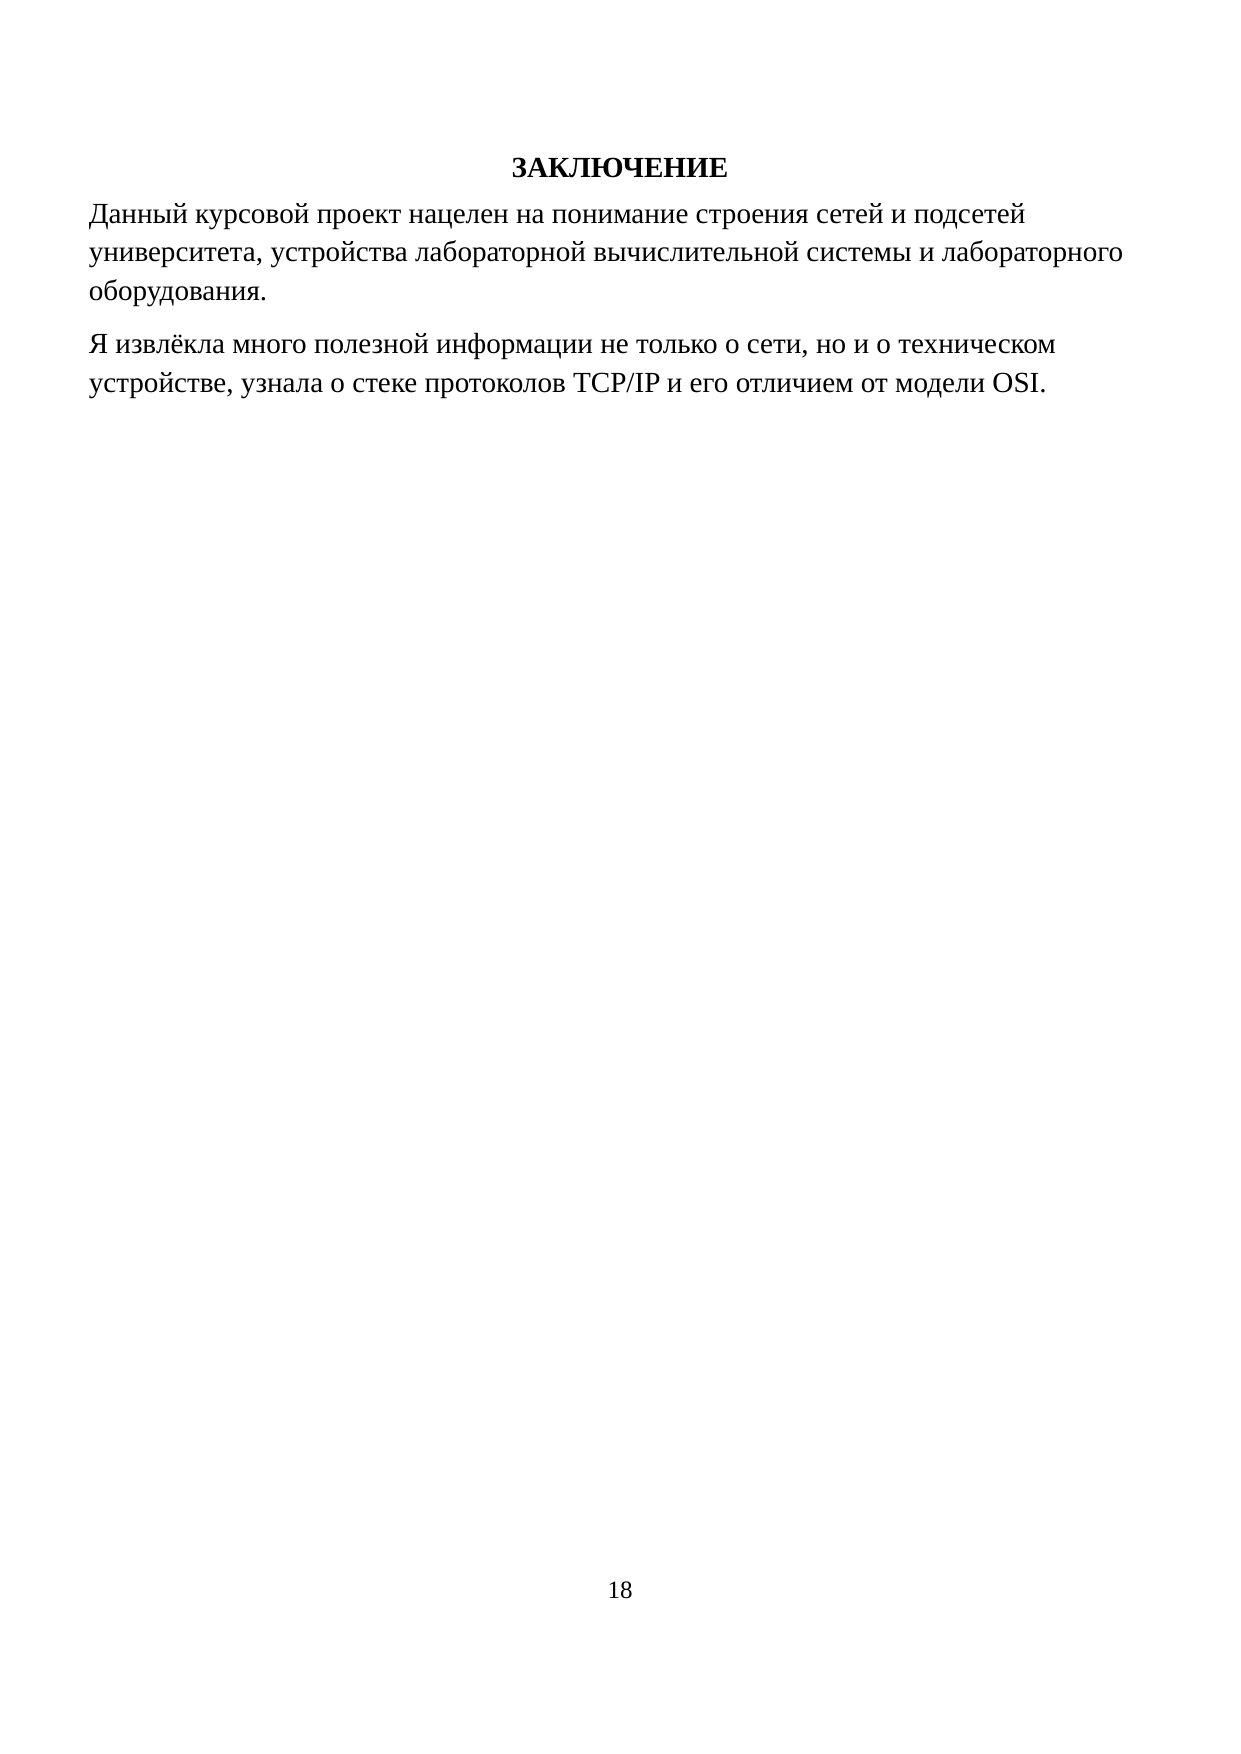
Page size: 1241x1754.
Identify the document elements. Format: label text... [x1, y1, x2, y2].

text Я извлёкла много полезной информации не только о сети, но и о техническом устройстве, узнала о стеке протоколов TCP/IP и его отличием от модели OSI. [88, 326, 1151, 398]
subtitle Заключение [88, 150, 1151, 183]
text Данный курсовой проект нацелен на понимание строения сетей и подсетей университета, устройства лабораторной вычислительной системы и лабораторного оборудования. [88, 196, 1151, 307]
